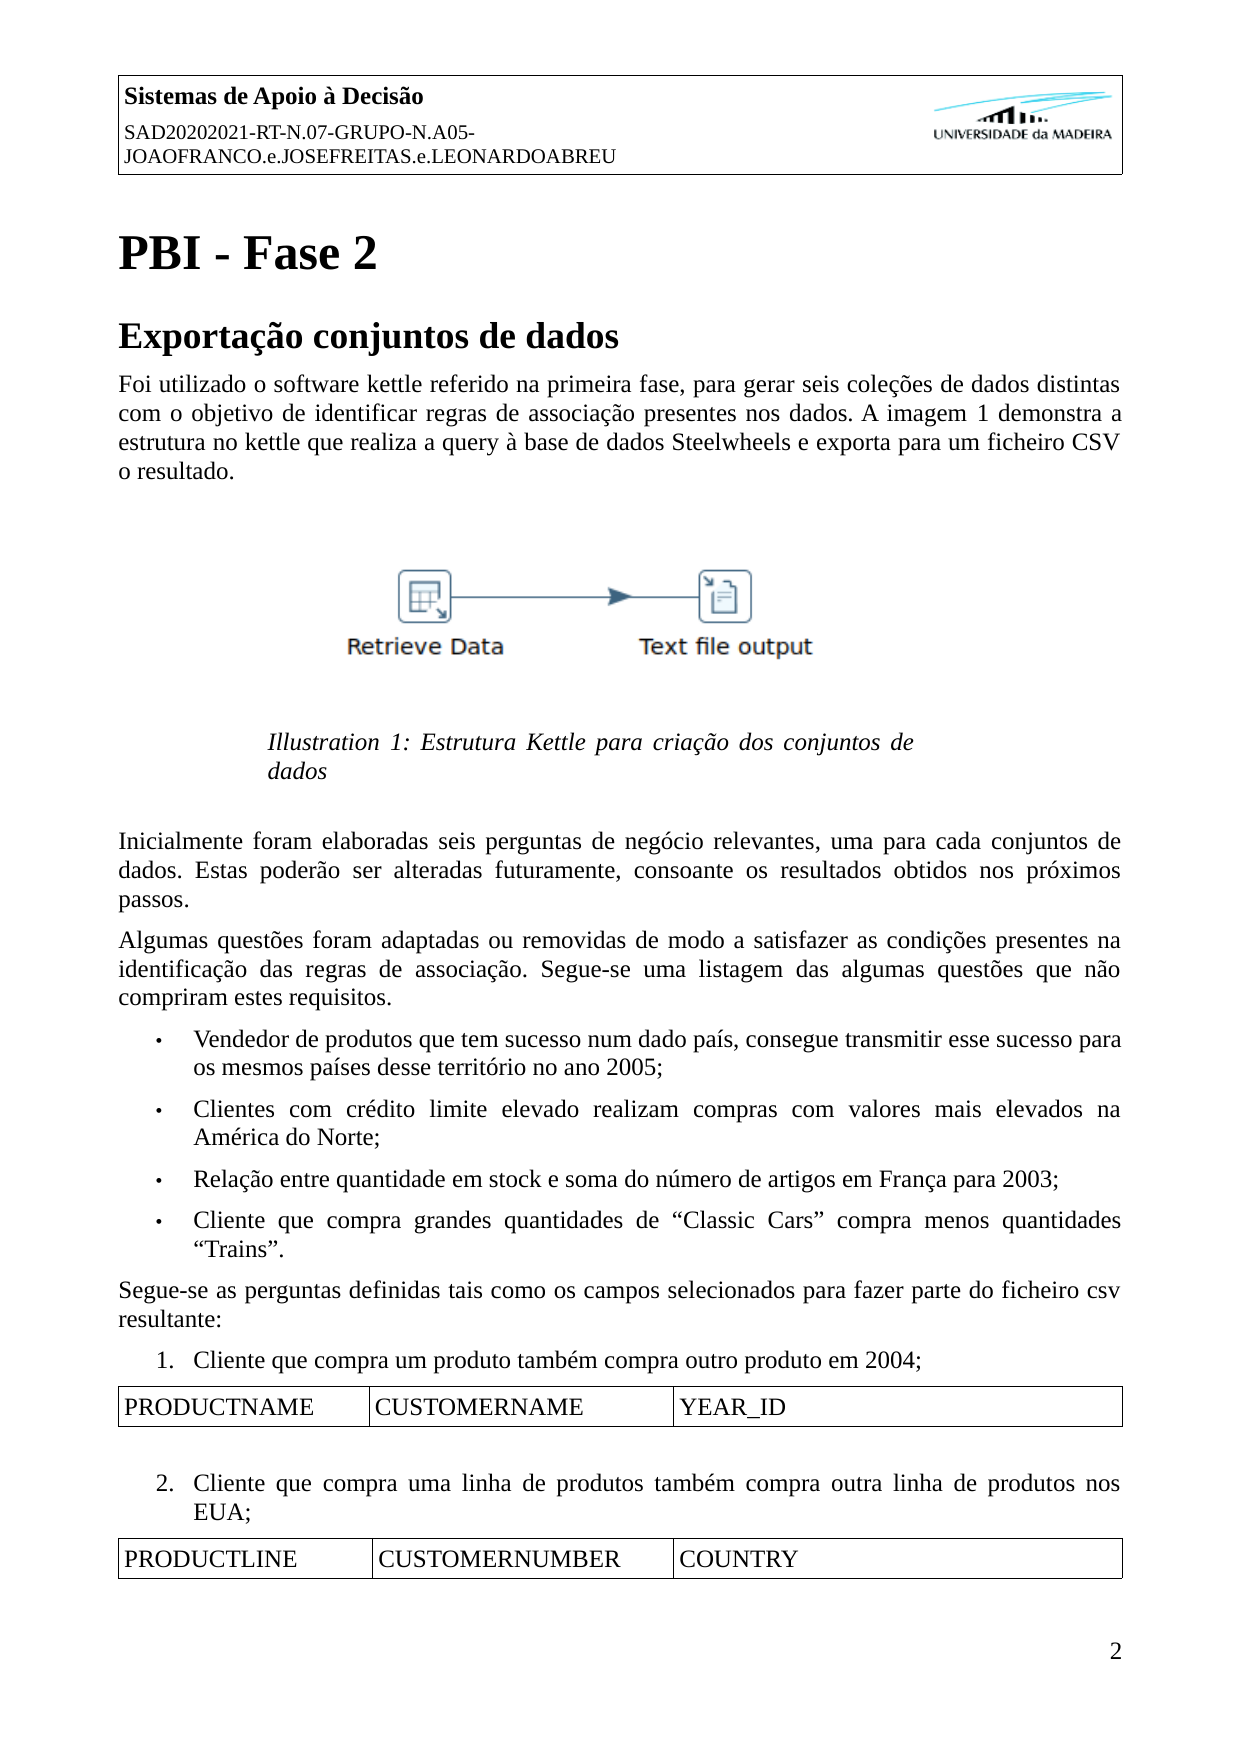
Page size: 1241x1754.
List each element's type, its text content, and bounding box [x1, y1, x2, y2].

picture [919, 80, 1120, 146]
list Vendedor de produtos que tem sucesso num dado país, consegue transmitir esse sucesso para os mesmos países desse território no ano 2005; [156, 1024, 1122, 1081]
text Algumas questões foram adaptadas ou removidas de modo a satisfazer as condições presentes na identificação das regras de associação. Segue-se uma listagem das algumas questões que não compriram estes requisitos. [118, 925, 1122, 1011]
text Illustration 1: Estrutura Kettle para criação dos conjuntos de dados [267, 722, 917, 785]
subtitle PBI - Fase 2 [118, 223, 1122, 281]
table_header CUSTOMERNUMBER [373, 1539, 673, 1578]
list Relação entre quantidade em stock e soma do número de artigos em França para 2003; [156, 1164, 1122, 1192]
text Segue-se as perguntas definidas tais como os campos selecionados para fazer parte do ficheiro csv resultante: [118, 1275, 1122, 1332]
list Cliente que compra um produto também compra outro produto em 2004; [156, 1345, 1122, 1374]
table_header YEAR_ID [674, 1387, 1122, 1426]
table_header CUSTOMERNAME [370, 1387, 673, 1426]
picture [267, 509, 918, 722]
subtitle Exportação conjuntos de dados [118, 314, 1122, 357]
list Clientes com crédito limite elevado realizam compras com valores mais elevados na América do Norte; [156, 1094, 1122, 1151]
table_header COUNTRY [674, 1539, 1122, 1578]
table_header PRODUCTLINE [119, 1539, 372, 1578]
list Cliente que compra uma linha de produtos também compra outra linha de produtos nos EUA; [156, 1468, 1122, 1525]
text Foi utilizado o software kettle referido na primeira fase, para gerar seis coleções de dados distintas com o objetivo de identificar regras de associação presentes nos dados. A imagem 1 demonstra a estrutura no kettle que realiza a query à base de dados Steelwheels e exporta para um ficheiro CSV o resultado. [118, 369, 1122, 484]
table_header PRODUCTNAME [119, 1387, 369, 1426]
text Inicialmente foram elaboradas seis perguntas de negócio relevantes, uma para cada conjuntos de dados. Estas poderão ser alteradas futuramente, consoante os resultados obtidos nos próximos passos. [118, 826, 1122, 912]
list Cliente que compra grandes quantidades de “Classic Cars” compra menos quantidades “Trains”. [156, 1205, 1122, 1262]
